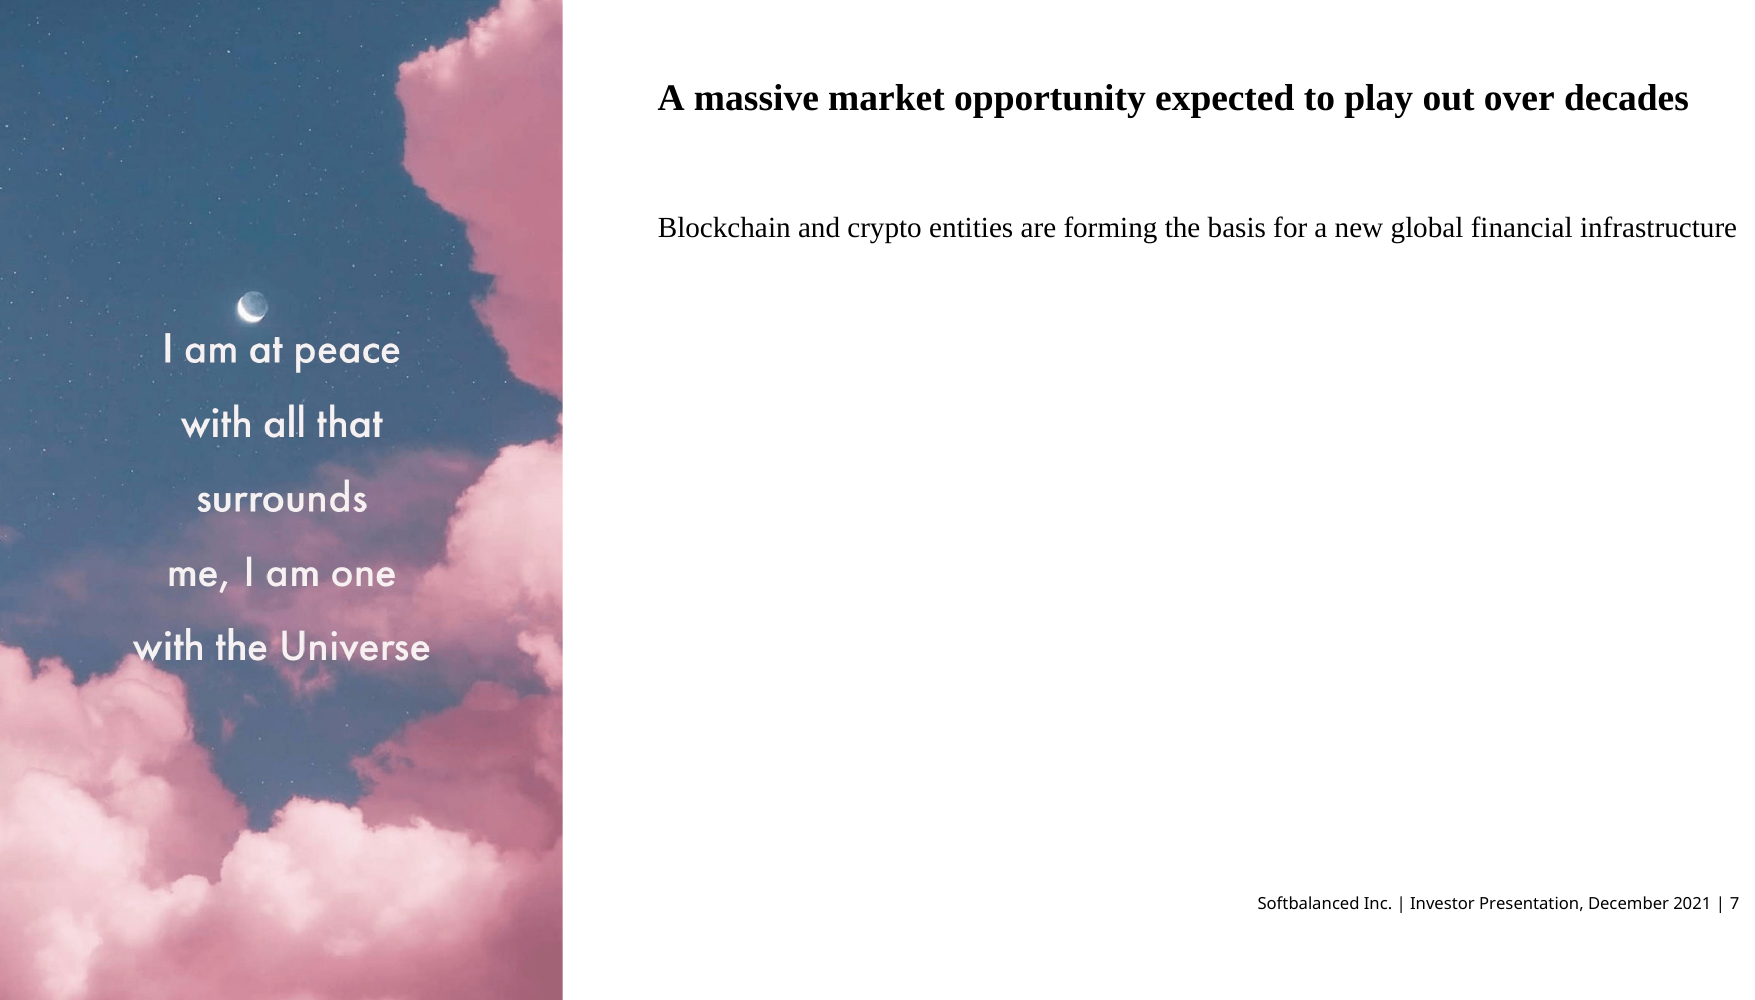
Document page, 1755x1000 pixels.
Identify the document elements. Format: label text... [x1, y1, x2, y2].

text Blockchain and crypto entities are forming the basis for a new global financial infrastructure [658, 211, 1739, 244]
subtitle A massive market opportunity expected to play out over decades [657, 75, 1739, 118]
picture [0, 0, 563, 1000]
